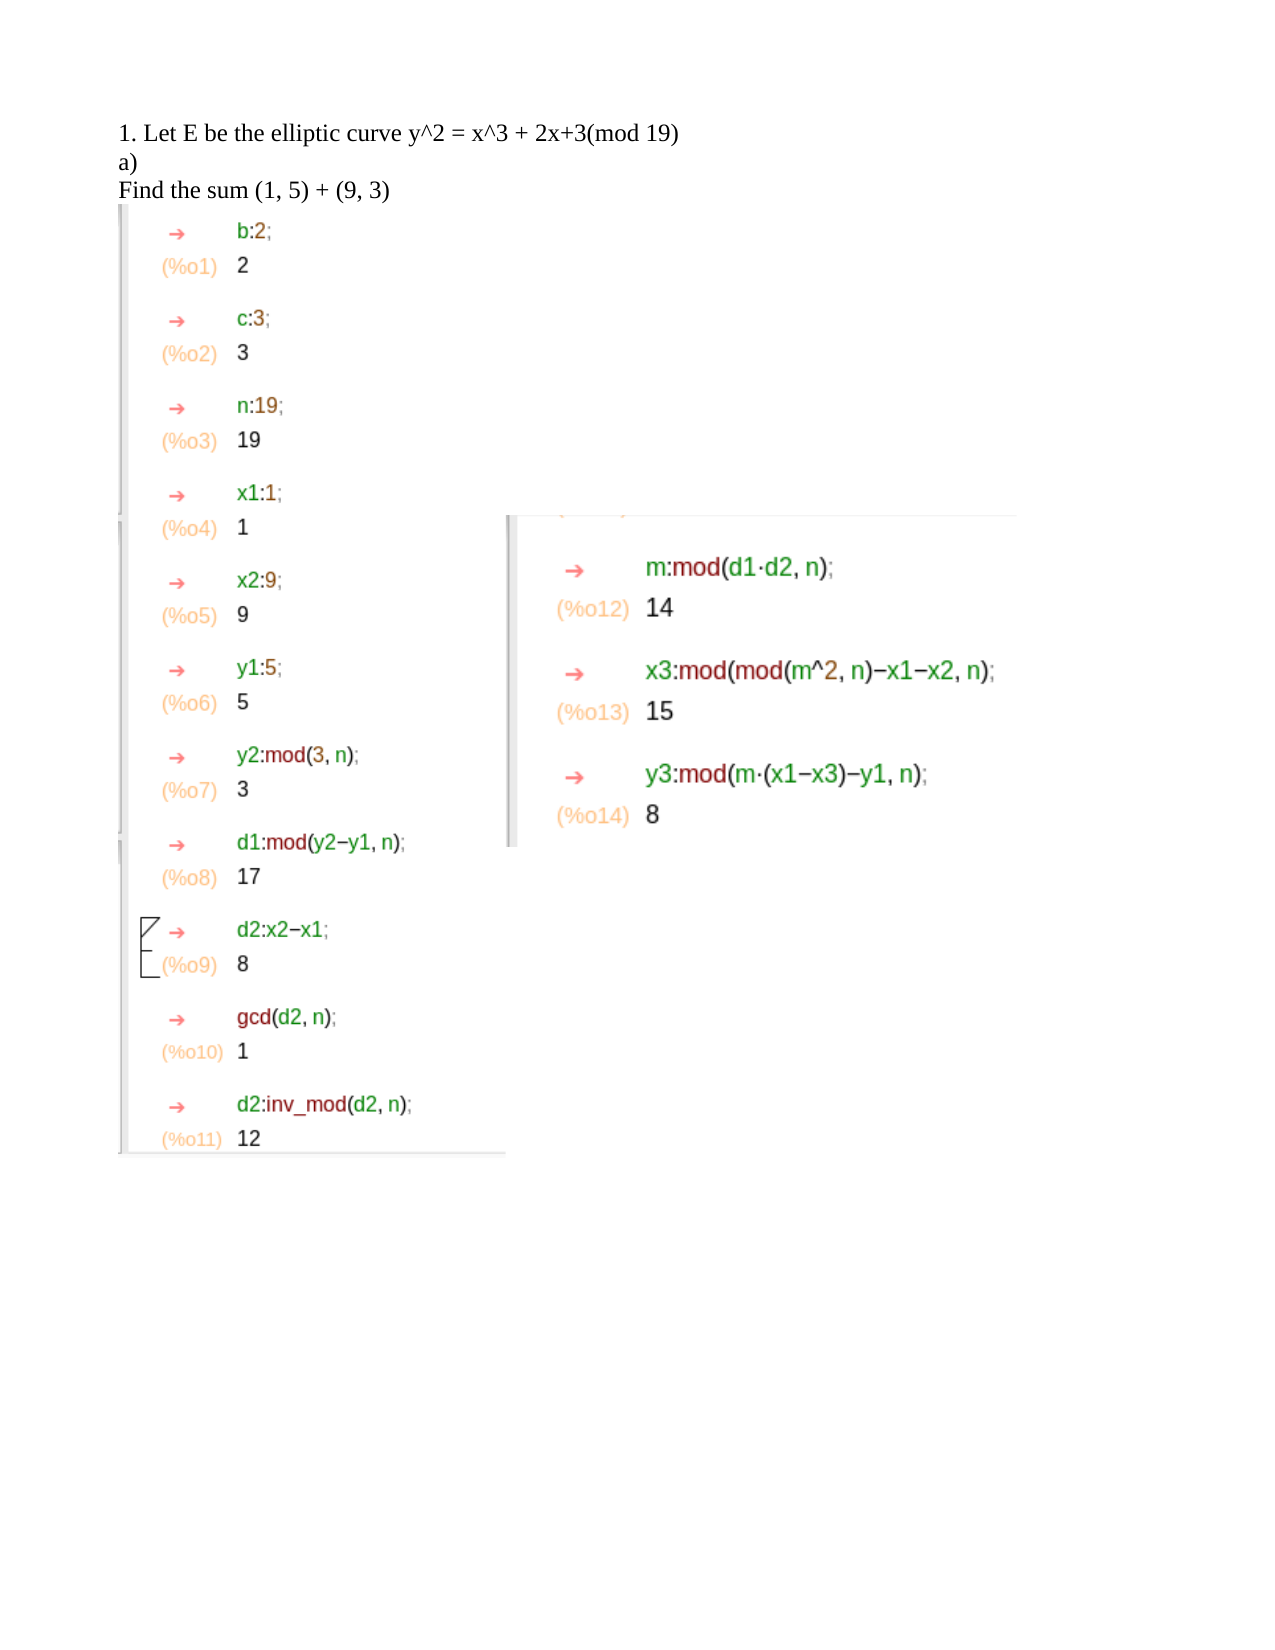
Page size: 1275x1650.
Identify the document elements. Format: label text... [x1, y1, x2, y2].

text Find the sum (1, 5) + (9, 3) [118, 176, 1157, 204]
picture [118, 204, 1017, 1158]
text 1. Let E be the elliptic curve y^2 = x^3 + 2x+3(mod 19) [118, 118, 1157, 147]
text a) [118, 147, 1157, 176]
